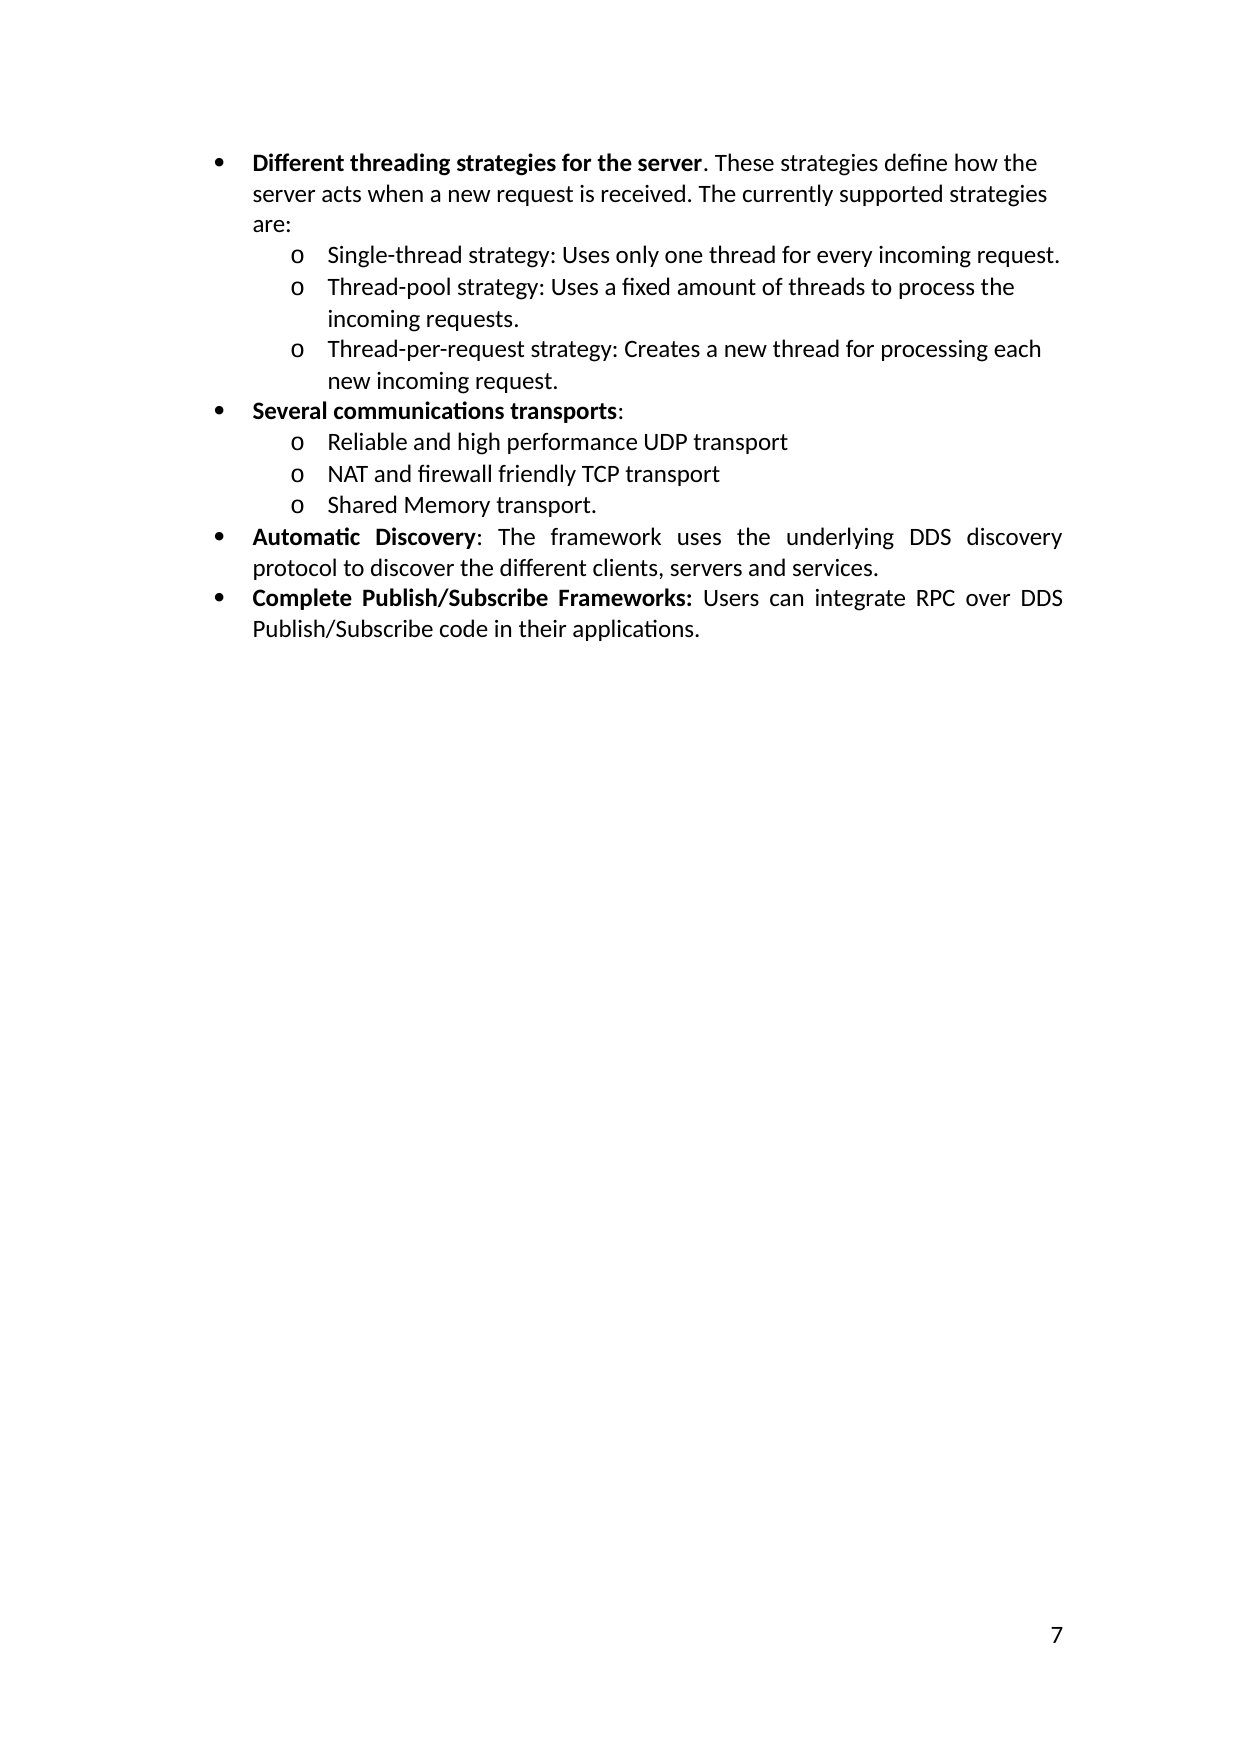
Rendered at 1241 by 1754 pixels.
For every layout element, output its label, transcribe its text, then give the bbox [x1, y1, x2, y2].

list NAT and firewall friendly TCP transport [290, 458, 1063, 489]
list Shared Memory transport. [290, 489, 1063, 521]
list Reliable and high performance UDP transport [290, 426, 1063, 458]
list Thread-per-request strategy: Creates a new thread for processing each new incoming request. [290, 333, 1063, 396]
list Thread-pool strategy: Uses a fixed amount of threads to process the incoming requests. [290, 271, 1063, 333]
list Different threading strategies for the server. These strategies define how the server acts when a new request is received. The currently supported strategies are: [215, 148, 1063, 239]
list Several communications transports: [215, 396, 1063, 426]
list Automatic Discovery: The framework uses the underlying DDS discovery protocol to discover the different clients, servers and services. [215, 521, 1063, 582]
list Complete Publish/Subscribe Frameworks: Users can integrate RPC over DDS Publish/Subscribe code in their applications. [215, 582, 1063, 643]
list Single-thread strategy: Uses only one thread for every incoming request. [290, 239, 1063, 271]
